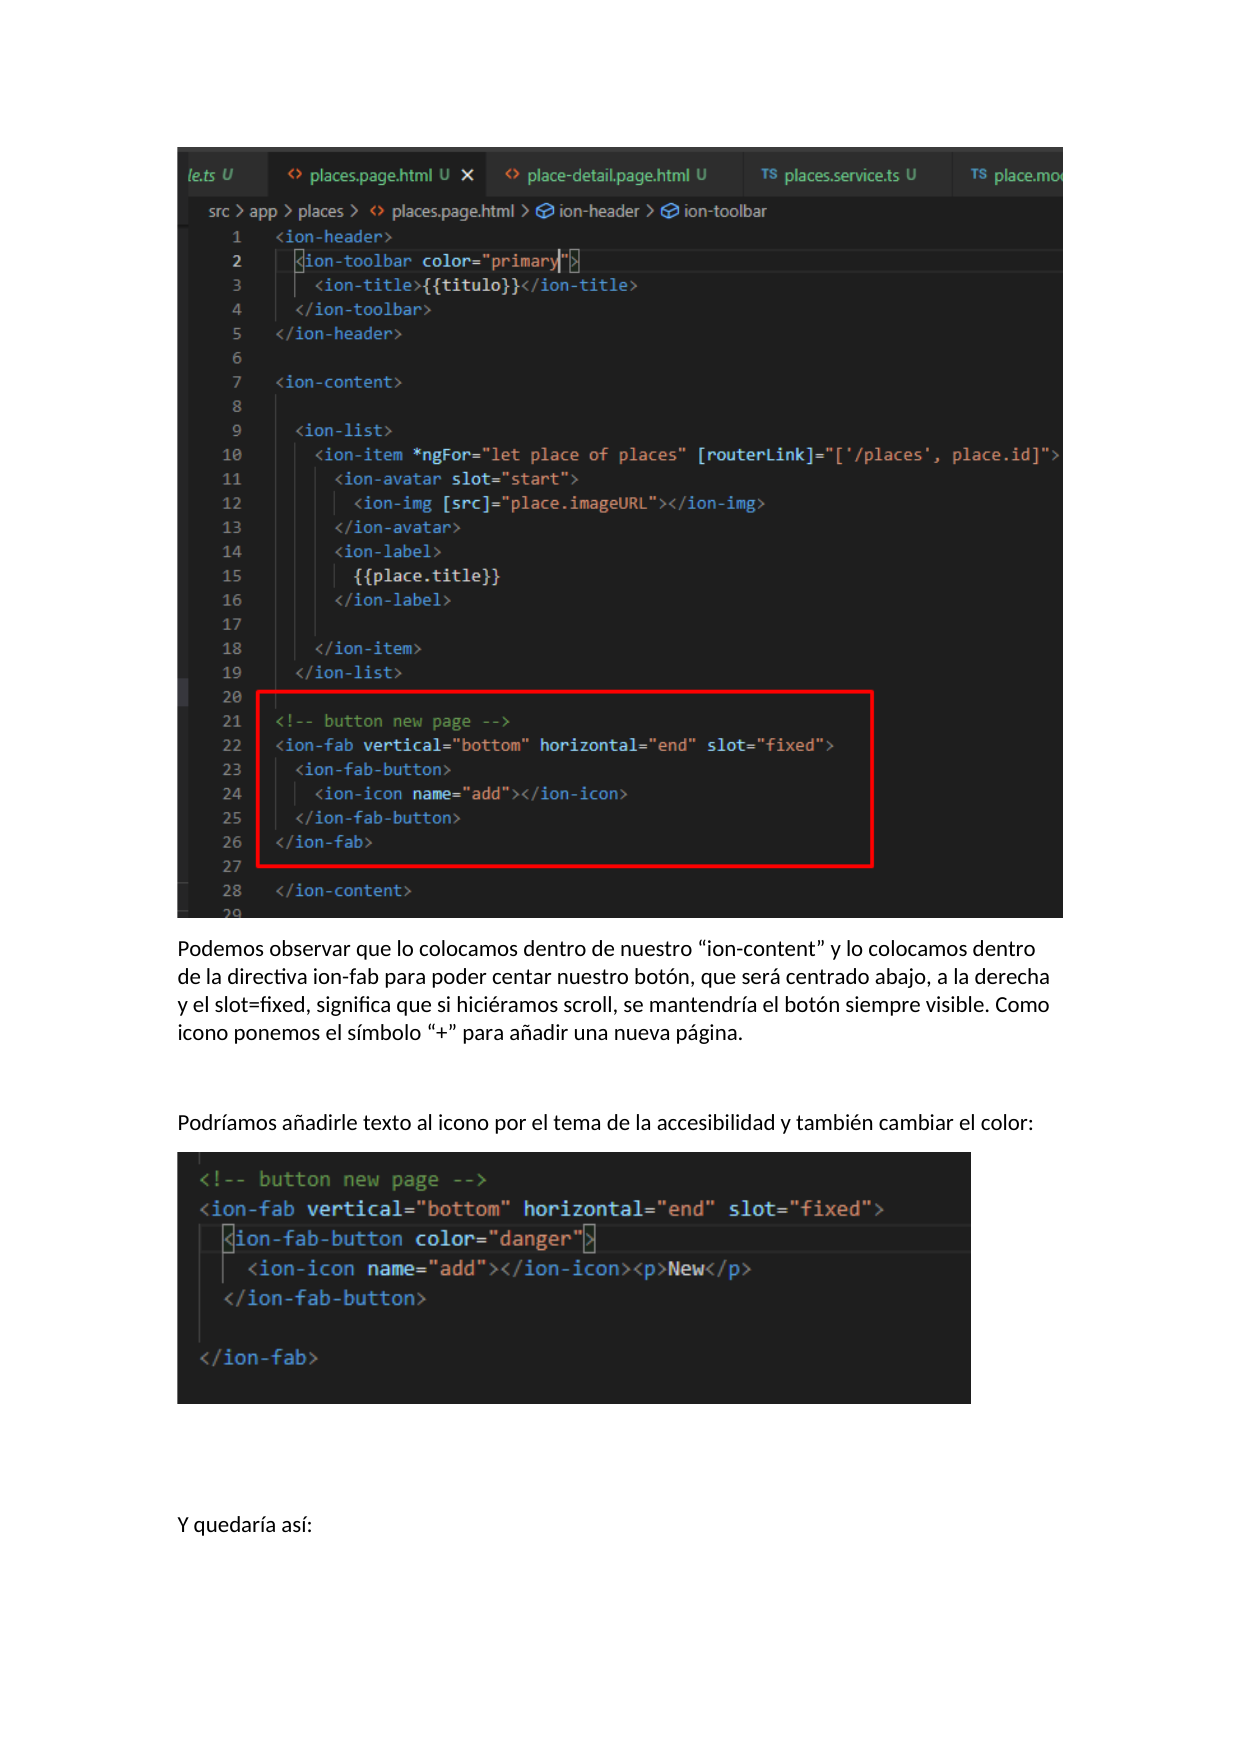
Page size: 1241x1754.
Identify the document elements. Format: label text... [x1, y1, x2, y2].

text Podríamos añadirle texto al icono por el tema de la accesibilidad y también cambiar el color: [177, 1108, 1063, 1136]
text Y quedaría así: [177, 1510, 1063, 1538]
text Podemos observar que lo colocamos dentro de nuestro “ion-content” y lo colocamos dentro de la directiva ion-fab para poder centar nuestro botón, que será centrado abajo, a la derecha y el slot=fixed, significa que si hiciéramos scroll, se mantendría el botón siempre visible. Como icono ponemos el símbolo “+” para añadir una nueva página. [177, 934, 1063, 1046]
